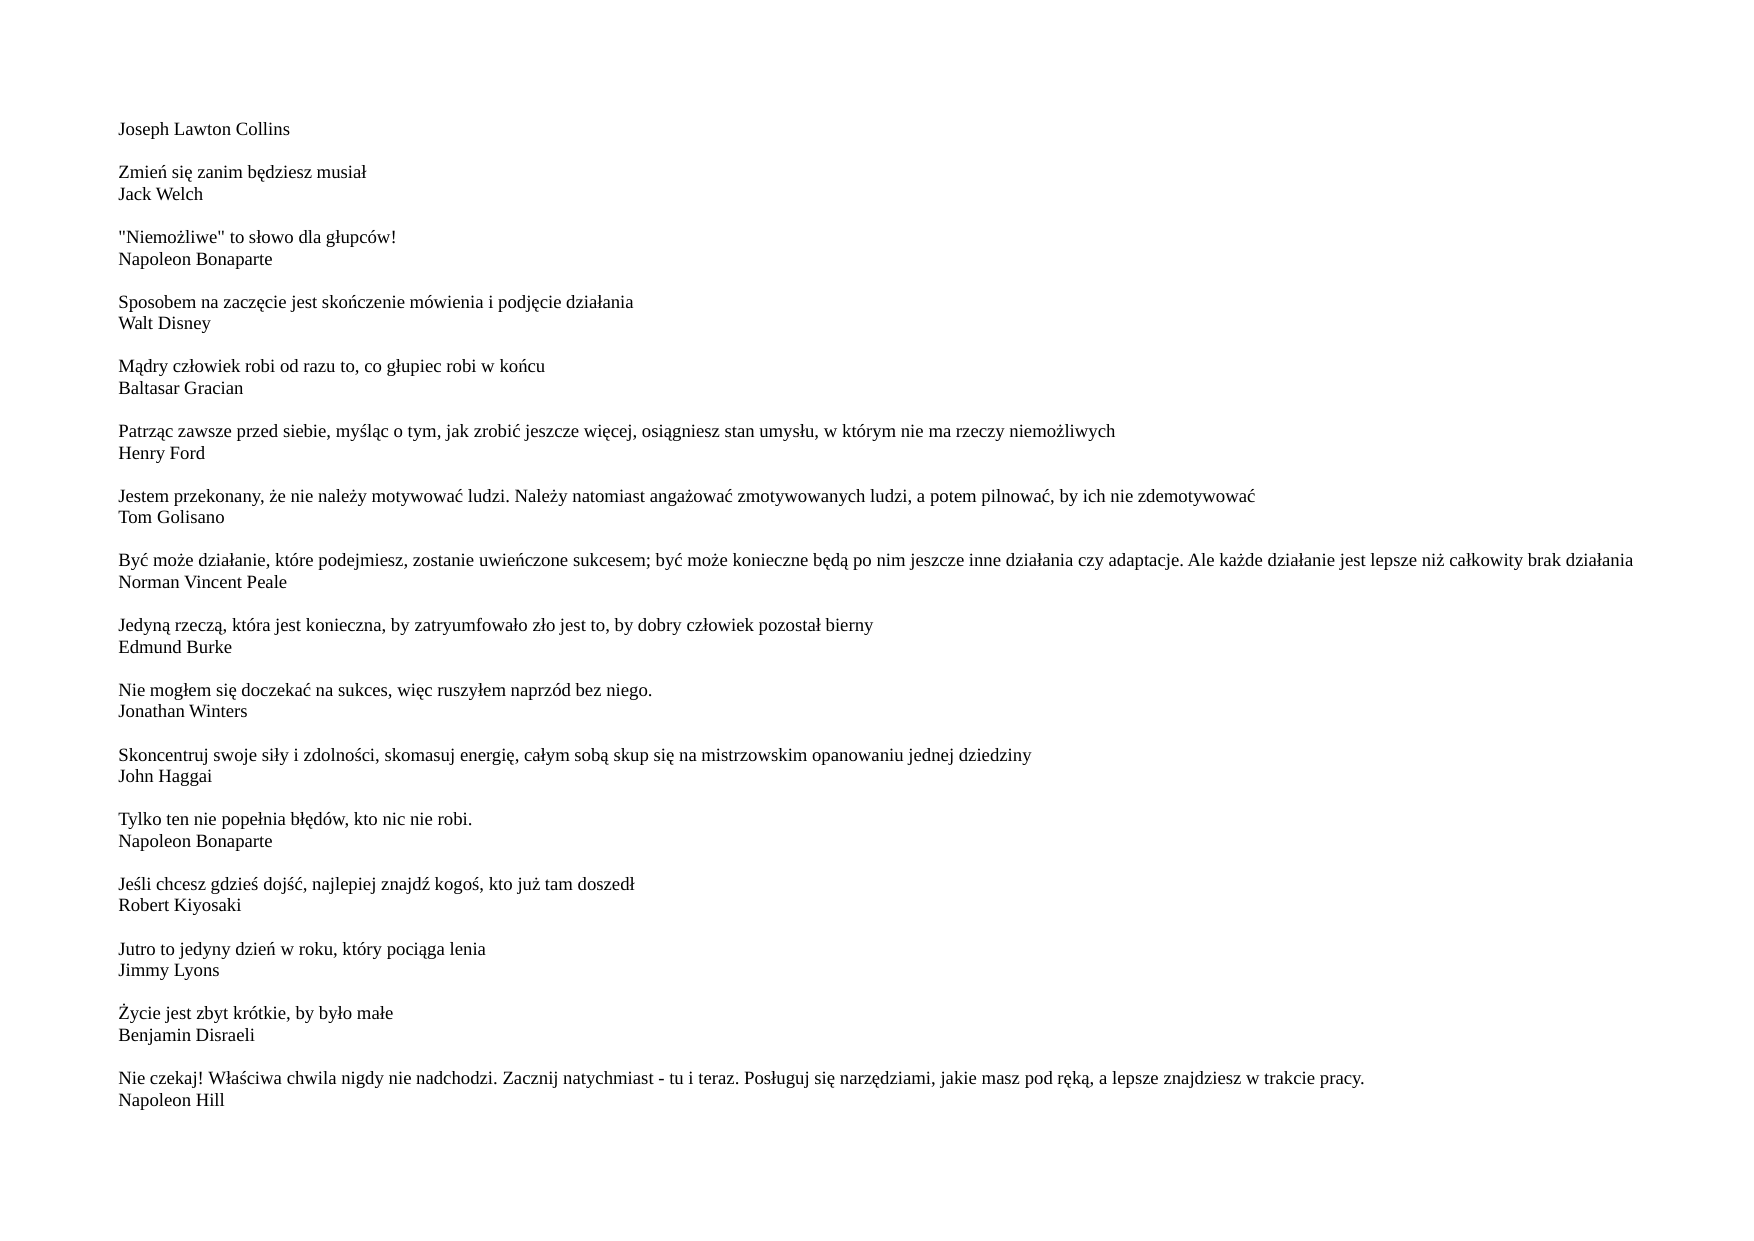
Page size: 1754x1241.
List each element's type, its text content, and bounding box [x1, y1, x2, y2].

text Jimmy Lyons [118, 959, 1636, 981]
text Benjamin Disraeli [118, 1024, 1636, 1045]
text Tylko ten nie popełnia błędów, kto nic nie robi. [118, 808, 1636, 830]
text Tom Golisano [118, 506, 1636, 528]
text Jack Welch [118, 183, 1636, 204]
text Walt Disney [118, 312, 1636, 334]
text Mądry człowiek robi od razu to, co głupiec robi w końcu [118, 355, 1636, 377]
text Jedyną rzeczą, która jest konieczna, by zatryumfowało zło jest to, by dobry człowiek pozostał bierny [118, 614, 1636, 636]
text Baltasar Gracian [118, 377, 1636, 398]
text Robert Kiyosaki [118, 894, 1636, 916]
text Napoleon Hill [118, 1088, 1636, 1110]
text Jutro to jedyny dzień w roku, który pociąga lenia [118, 937, 1636, 959]
text Joseph Lawton Collins [118, 118, 1636, 140]
text Nie czekaj! Właściwa chwila nigdy nie nadchodzi. Zacznij natychmiast - tu i teraz. Posługuj się narzędziami, jakie masz pod ręką, a lepsze znajdziesz w trakcie pracy. [118, 1067, 1636, 1088]
text John Haggai [118, 765, 1636, 787]
text Nie mogłem się doczekać na sukces, więc ruszyłem naprzód bez niego. [118, 679, 1636, 700]
text Patrząc zawsze przed siebie, myśląc o tym, jak zrobić jeszcze więcej, osiągniesz stan umysłu, w którym nie ma rzeczy niemożliwych [118, 420, 1636, 442]
text Skoncentruj swoje siły i zdolności, skomasuj energię, całym sobą skup się na mistrzowskim opanowaniu jednej dziedziny [118, 743, 1636, 765]
text Napoleon Bonaparte [118, 247, 1636, 269]
text Jonathan Winters [118, 700, 1636, 722]
text "Niemożliwe" to słowo dla głupców! [118, 226, 1636, 247]
text Sposobem na zaczęcie jest skończenie mówienia i podjęcie działania [118, 291, 1636, 312]
text Jestem przekonany, że nie należy motywować ludzi. Należy natomiast angażować zmotywowanych ludzi, a potem pilnować, by ich nie zdemotywować [118, 485, 1636, 506]
text Życie jest zbyt krótkie, by było małe [118, 1002, 1636, 1024]
text Edmund Burke [118, 636, 1636, 657]
text Norman Vincent Peale [118, 571, 1636, 592]
text Być może działanie, które podejmiesz, zostanie uwieńczone sukcesem; być może konieczne będą po nim jeszcze inne działania czy adaptacje. Ale każde działanie jest lepsze niż całkowity brak działania [118, 549, 1636, 571]
text Jeśli chcesz gdzieś dojść, najlepiej znajdź kogoś, kto już tam doszedł [118, 873, 1636, 894]
text Napoleon Bonaparte [118, 830, 1636, 851]
text Zmień się zanim będziesz musiał [118, 161, 1636, 183]
text Henry Ford [118, 442, 1636, 463]
